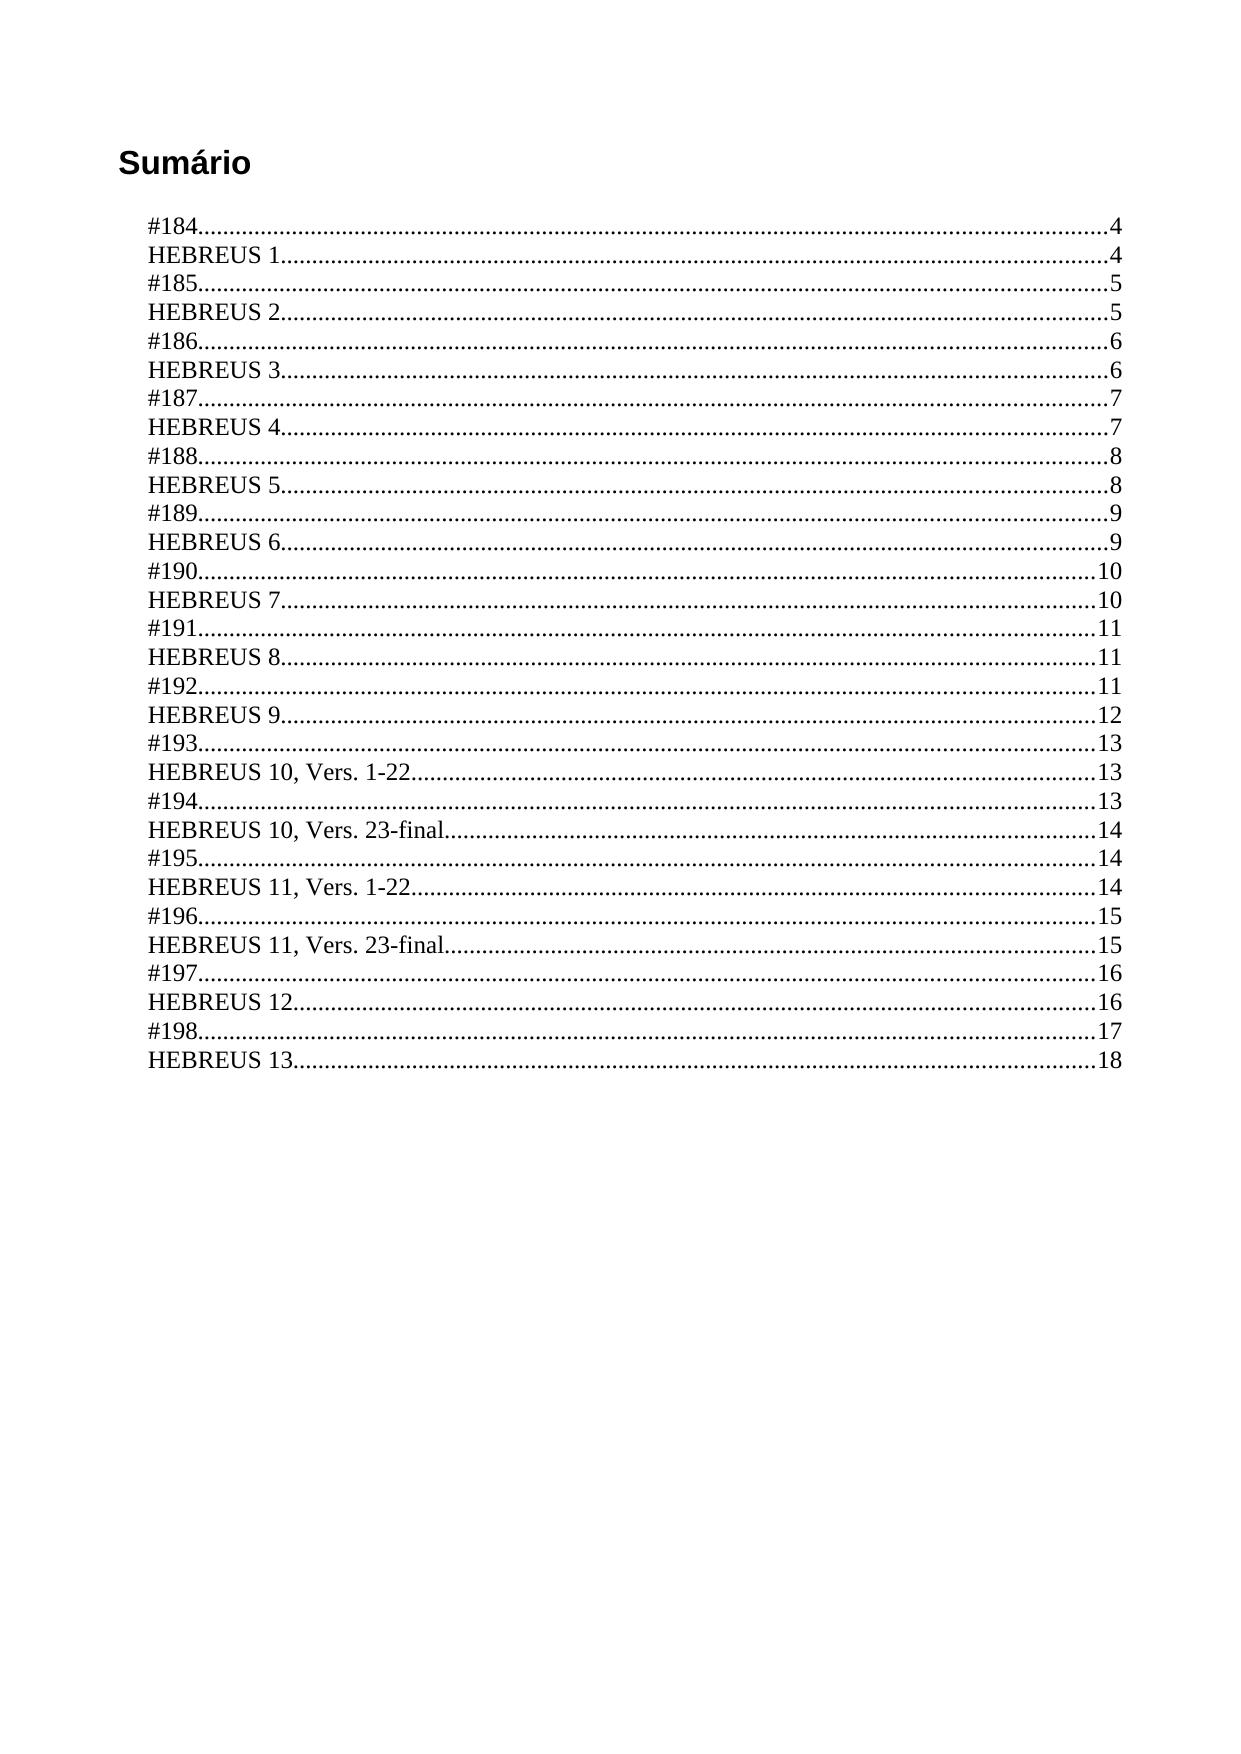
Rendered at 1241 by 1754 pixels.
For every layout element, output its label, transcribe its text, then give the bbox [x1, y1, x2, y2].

text HEBREUS 1 4 [148, 240, 1122, 268]
text #192 11 [148, 671, 1122, 700]
text HEBREUS 9 12 [148, 700, 1122, 728]
subtitle Sumário [118, 143, 1122, 182]
text #193 13 [148, 728, 1122, 757]
text HEBREUS 11, Vers. 23-final 15 [148, 930, 1122, 958]
text #187 7 [148, 383, 1122, 412]
text HEBREUS 12 16 [148, 987, 1122, 1016]
text #195 14 [148, 843, 1122, 872]
text #189 9 [148, 498, 1122, 527]
text #184 4 [148, 211, 1122, 240]
text HEBREUS 5 8 [148, 470, 1122, 498]
text HEBREUS 4 7 [148, 412, 1122, 441]
text #198 17 [148, 1016, 1122, 1045]
text HEBREUS 13 18 [148, 1045, 1122, 1073]
text #185 5 [148, 268, 1122, 297]
text #194 13 [148, 786, 1122, 815]
text HEBREUS 8 11 [148, 642, 1122, 671]
text HEBREUS 6 9 [148, 527, 1122, 556]
text HEBREUS 11, Vers. 1-22 14 [148, 872, 1122, 901]
text #191 11 [148, 613, 1122, 642]
text #186 6 [148, 326, 1122, 355]
text HEBREUS 7 10 [148, 585, 1122, 613]
text HEBREUS 2 5 [148, 297, 1122, 326]
text HEBREUS 10, Vers. 1-22 13 [148, 757, 1122, 786]
text #188 8 [148, 441, 1122, 470]
text #197 16 [148, 958, 1122, 987]
text #190 10 [148, 556, 1122, 585]
text HEBREUS 3 6 [148, 355, 1122, 383]
text HEBREUS 10, Vers. 23-final 14 [148, 815, 1122, 843]
text #196 15 [148, 901, 1122, 930]
